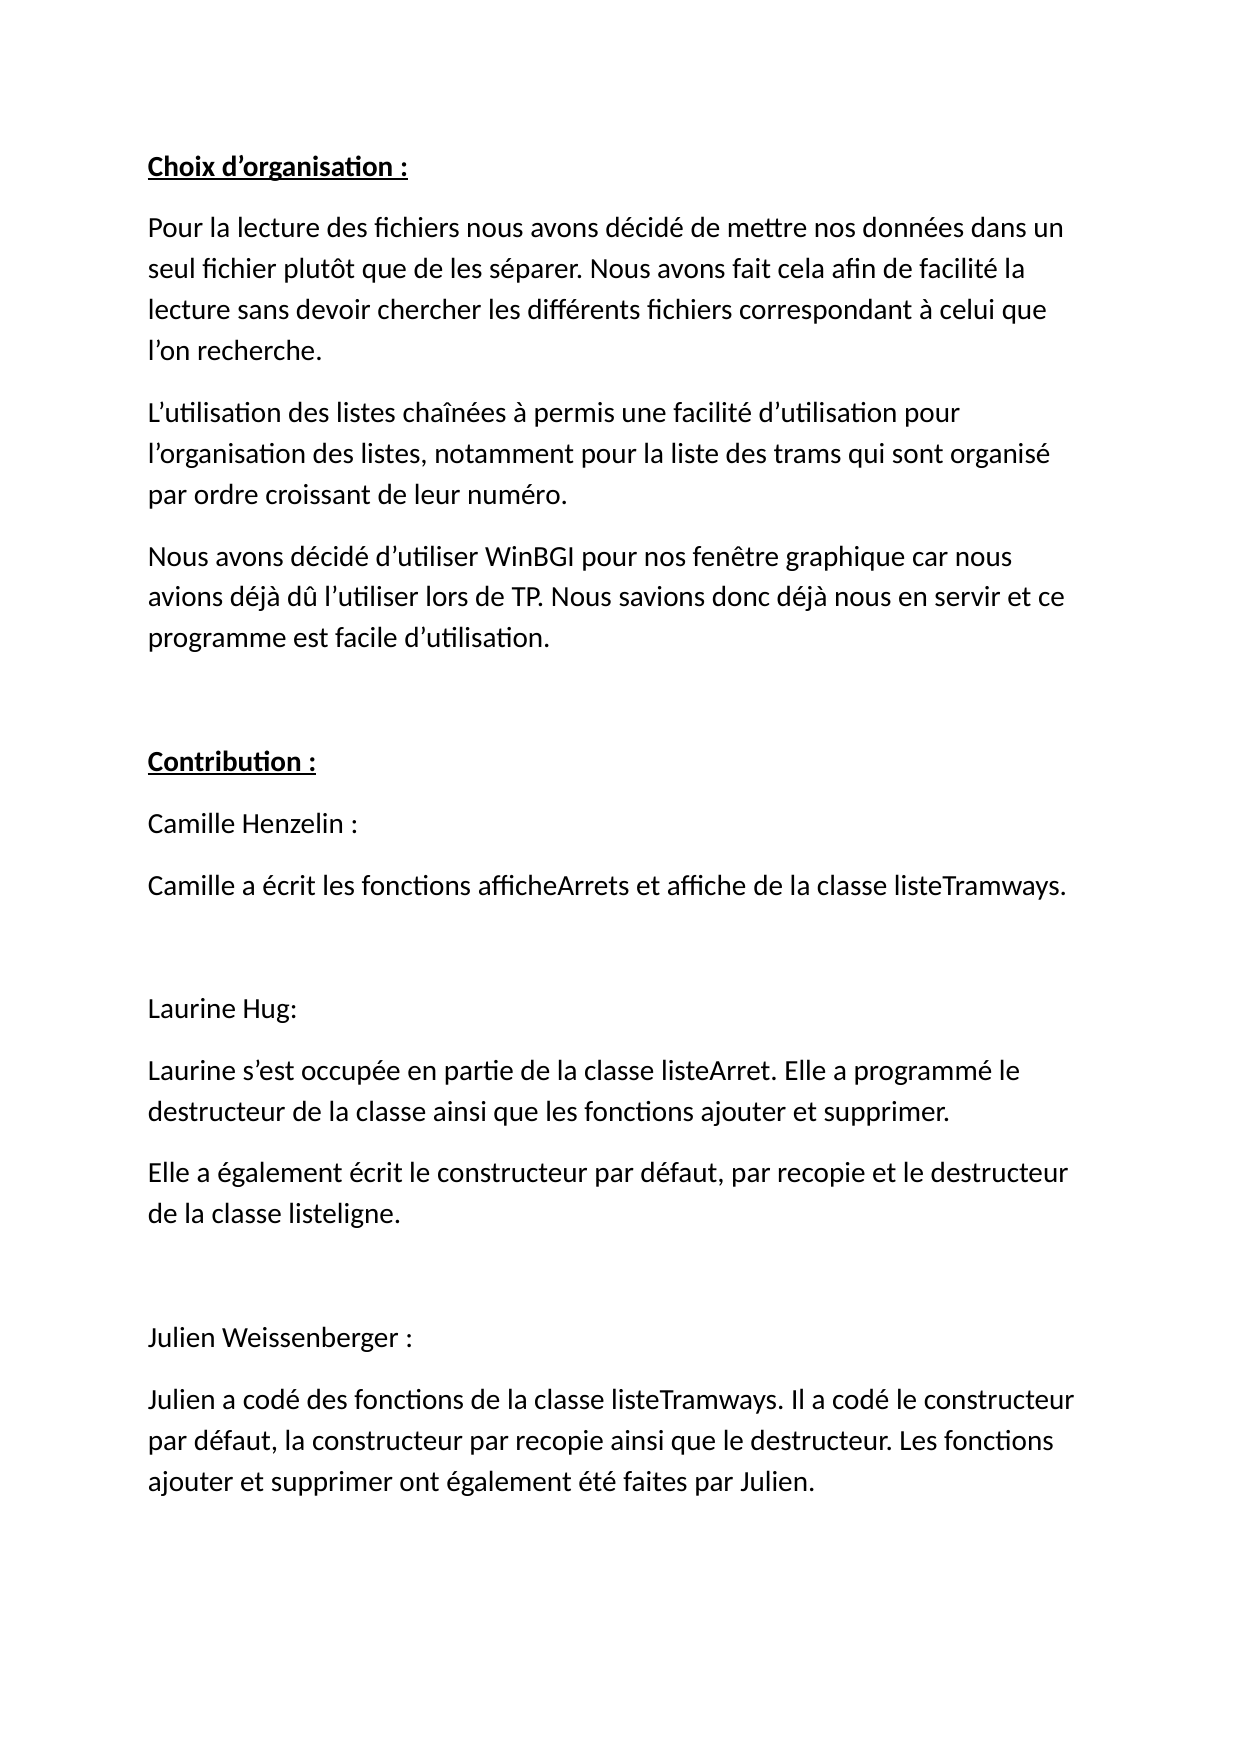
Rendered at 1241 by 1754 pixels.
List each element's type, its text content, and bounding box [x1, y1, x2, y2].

text Camille a écrit les fonctions afficheArrets et affiche de la classe listeTramways. [148, 867, 1093, 902]
text Elle a également écrit le constructeur par défaut, par recopie et le destructeur de la classe listeligne. [148, 1154, 1093, 1231]
text Julien a codé des fonctions de la classe listeTramways. Il a codé le constructeur par défaut, la constructeur par recopie ainsi que le destructeur. Les fonctions ajouter et supprimer ont également été faites par Julien. [148, 1381, 1093, 1498]
text Julien Weissenberger : [148, 1319, 1093, 1355]
text Laurine s’est occupée en partie de la classe listeArret. Elle a programmé le destructeur de la classe ainsi que les fonctions ajouter et supprimer. [148, 1052, 1093, 1128]
text Laurine Hug: [148, 990, 1093, 1026]
text Camille Henzelin : [148, 805, 1093, 840]
text Contribution : [148, 743, 1093, 779]
text Choix d’organisation : [148, 148, 1093, 183]
text Nous avons décidé d’utiliser WinBGI pour nos fenêtre graphique car nous avions déjà dû l’utiliser lors de TP. Nous savions donc déjà nous en servir et ce programme est facile d’utilisation. [148, 538, 1093, 655]
text L’utilisation des listes chaînées à permis une facilité d’utilisation pour l’organisation des listes, notamment pour la liste des trams qui sont organisé par ordre croissant de leur numéro. [148, 394, 1093, 511]
text Pour la lecture des fichiers nous avons décidé de mettre nos données dans un seul fichier plutôt que de les séparer. Nous avons fait cela afin de facilité la lecture sans devoir chercher les différents fichiers correspondant à celui que l’on recherche. [148, 209, 1093, 368]
